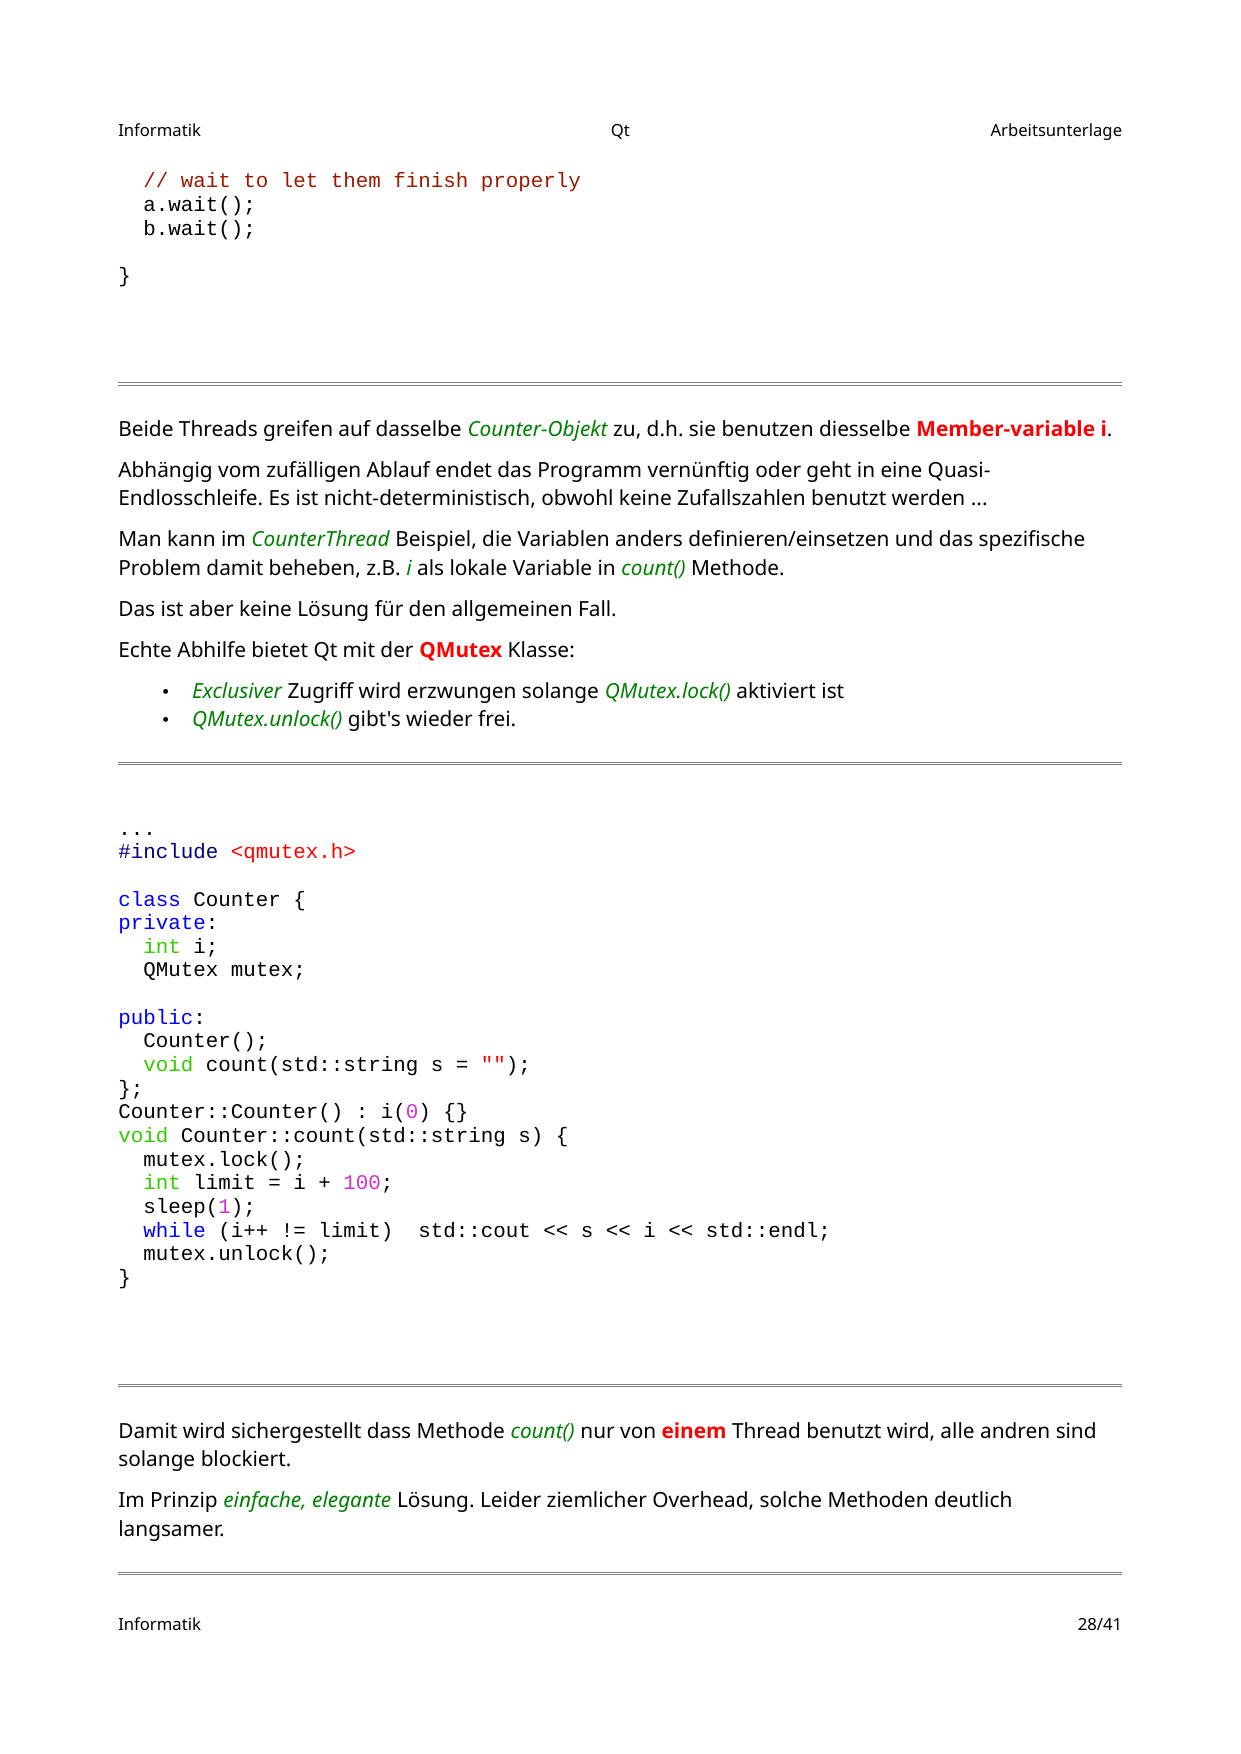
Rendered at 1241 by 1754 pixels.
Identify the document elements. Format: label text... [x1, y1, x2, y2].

text QMutex mutex; [118, 959, 1122, 983]
text Counter(); [118, 1030, 1122, 1054]
text sleep(1); [118, 1196, 1122, 1219]
text class Counter { [118, 888, 1122, 912]
text int limit = i + 100; [118, 1172, 1122, 1196]
text // wait to let them finish properly [118, 170, 1122, 194]
text mutex.lock(); [118, 1149, 1122, 1172]
text mutex.unlock(); [118, 1243, 1122, 1267]
text } [118, 265, 1122, 288]
text Das ist aber keine Lösung für den allgemeinen Fall. [118, 594, 1122, 622]
text } [118, 1267, 1122, 1291]
text b.wait(); [118, 218, 1122, 241]
text Abhängig vom zufälligen Ablauf endet das Programm vernünftig oder geht in eine Quasi-Endlosschleife. Es ist nicht-deterministisch, obwohl keine Zufallszahlen benutzt werden ... [118, 455, 1122, 512]
text #include <qmutex.h> [118, 841, 1122, 865]
text Echte Abhilfe bietet Qt mit der QMutex Klasse: [118, 635, 1122, 663]
text Im Prinzip einfache, elegante Lösung. Leider ziemlicher Overhead, solche Methoden deutlich langsamer. [118, 1486, 1122, 1542]
text void Counter::count(std::string s) { [118, 1125, 1122, 1149]
text a.wait(); [118, 194, 1122, 218]
text int i; [118, 936, 1122, 959]
text ... [118, 818, 1122, 841]
text while (i++ != limit) std::cout << s << i << std::endl; [118, 1219, 1122, 1243]
text Damit wird sichergestellt dass Methode count() nur von einem Thread benutzt wird, alle andren sind solange blockiert. [118, 1416, 1122, 1473]
text void count(std::string s = ""); [118, 1054, 1122, 1078]
text Man kann im CounterThread Beispiel, die Variablen anders definieren/einsetzen und das spezifische Problem damit beheben, z.B. i als lokale Variable in count() Methode. [118, 524, 1122, 581]
text }; [118, 1078, 1122, 1101]
text Beide Threads greifen auf dasselbe Counter-Objekt zu, d.h. sie benutzen diesselbe Member-variable i. [118, 414, 1122, 443]
list Exclusiver Zugriff wird erzwungen solange QMutex.lock() aktiviert ist [162, 676, 1122, 704]
list QMutex.unlock() gibt's wieder frei. [162, 704, 1122, 733]
text public: [118, 1007, 1122, 1030]
text Counter::Counter() : i(0) {} [118, 1101, 1122, 1125]
text private: [118, 912, 1122, 936]
